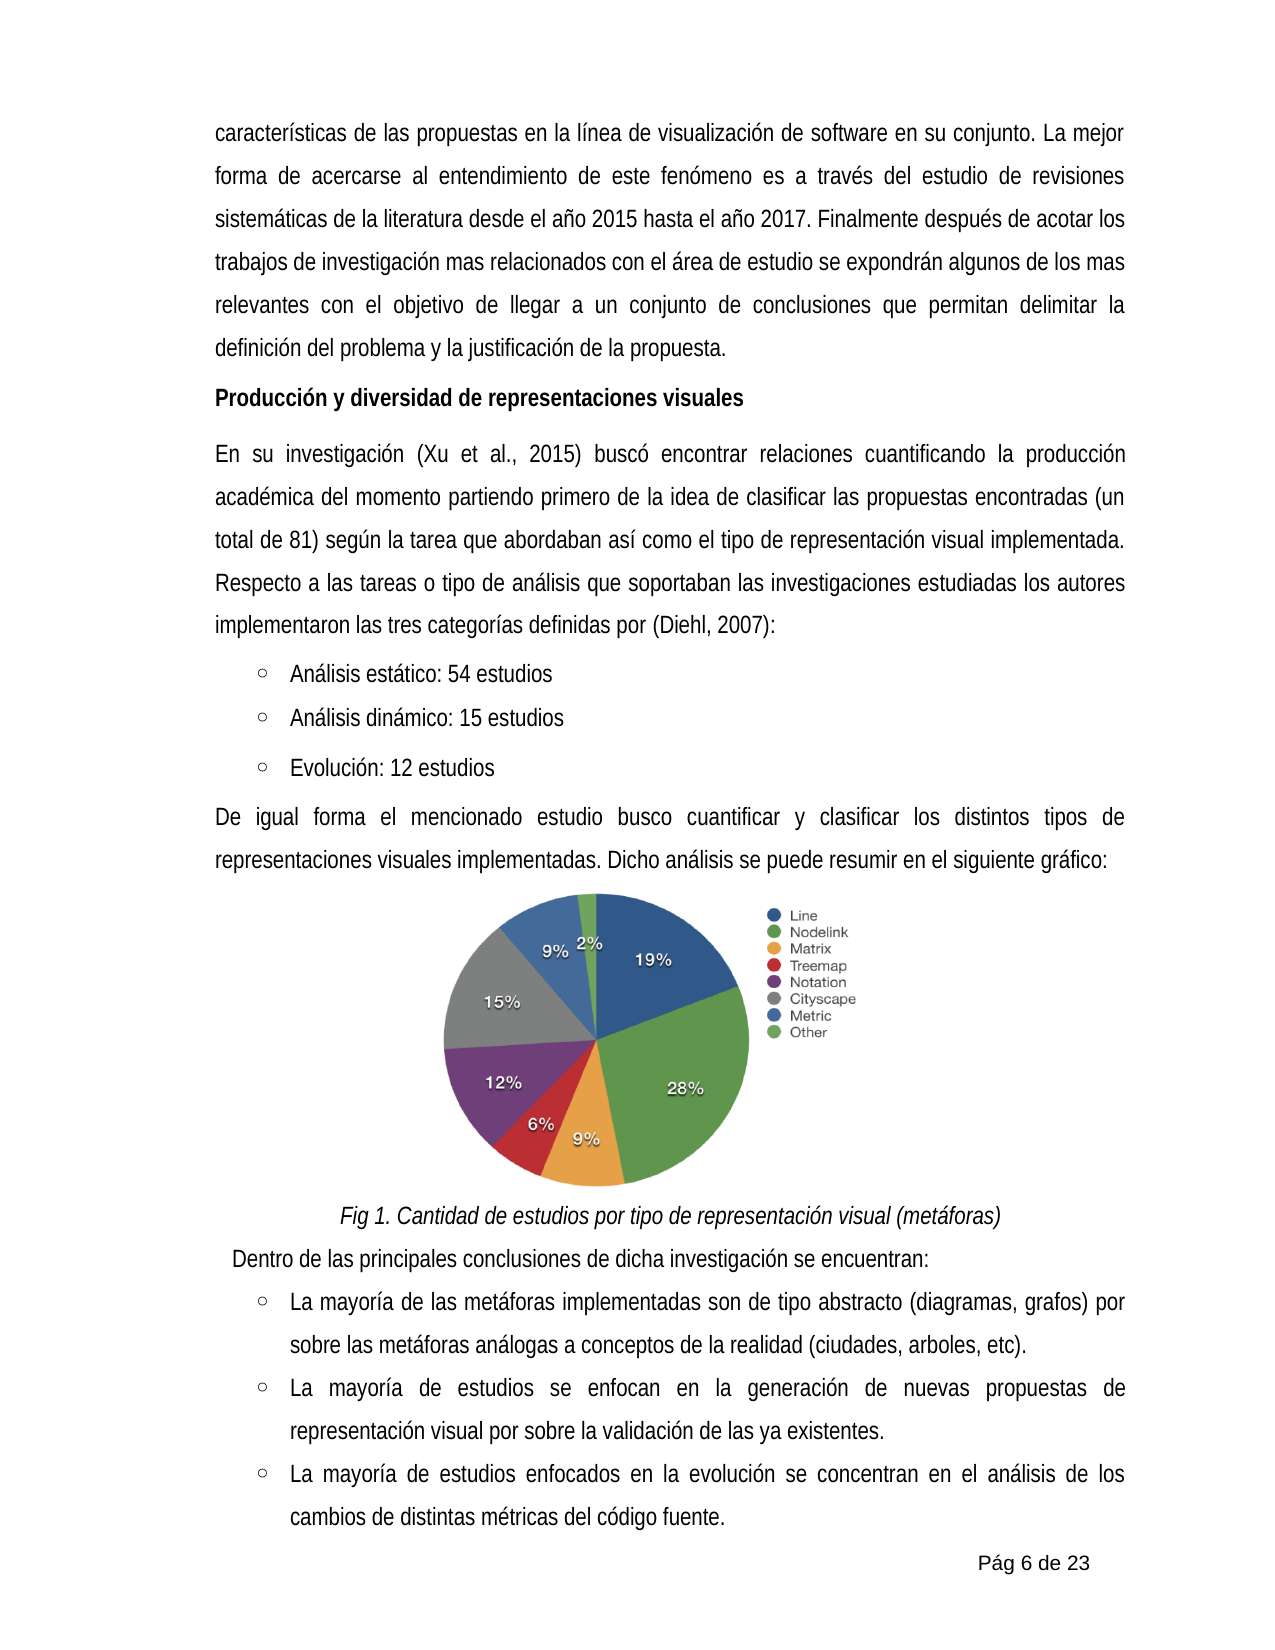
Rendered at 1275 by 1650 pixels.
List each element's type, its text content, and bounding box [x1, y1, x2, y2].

list La mayoría de estudios se enfocan en la generación de nuevas propuestas de representación visual por sobre la validación de las ya existentes. [252, 1372, 1127, 1444]
text De igual forma el mencionado estudio busco cuantificar y clasificar los distintos tipos de representaciones visuales implementadas. Dicho análisis se puede resumir en el siguiente gráfico: [215, 802, 1127, 874]
text Fig 1. Cantidad de estudios por tipo de representación visual (metáforas) [215, 888, 1127, 1229]
text Dentro de las principales conclusiones de dicha investigación se encuentran: [215, 1243, 1127, 1272]
text características de las propuestas en la línea de visualización de software en su conjunto. La mejor forma de acercarse al entendimiento de este fenómeno es a través del estudio de revisiones sistemáticas de la literatura desde el año 2015 hasta el año 2017. Finalmente después de acotar los trabajos de investigación mas relacionados con el área de estudio se expondrán algunos de los mas relevantes con el objetivo de llegar a un conjunto de conclusiones que permitan delimitar la definición del problema y la justificación de la propuesta. [215, 118, 1127, 361]
list Análisis dinámico: 15 estudios [252, 703, 1127, 731]
list Análisis estático: 54 estudios [252, 659, 1127, 688]
picture [440, 886, 864, 1187]
list Evolución: 12 estudios [252, 753, 1127, 782]
list La mayoría de las metáforas implementadas son de tipo abstracto (diagramas, grafos) por sobre las metáforas análogas a conceptos de la realidad (ciudades, arboles, etc). [252, 1286, 1127, 1358]
text En su investigación (Xu et al., 2015) buscó encontrar relaciones cuantificando la producción académica del momento partiendo primero de la idea de clasificar las propuestas encontradas (un total de 81) según la tarea que abordaban así como el tipo de representación visual implementada. Respecto a las tareas o tipo de análisis que soportaban las investigaciones estudiadas los autores implementaron las tres categorías definidas por (Diehl, 2007): [215, 439, 1127, 639]
subtitle Producción y diversidad de representaciones visuales [215, 383, 1127, 411]
list La mayoría de estudios enfocados en la evolución se concentran en el análisis de los cambios de distintas métricas del código fuente. [252, 1458, 1127, 1530]
